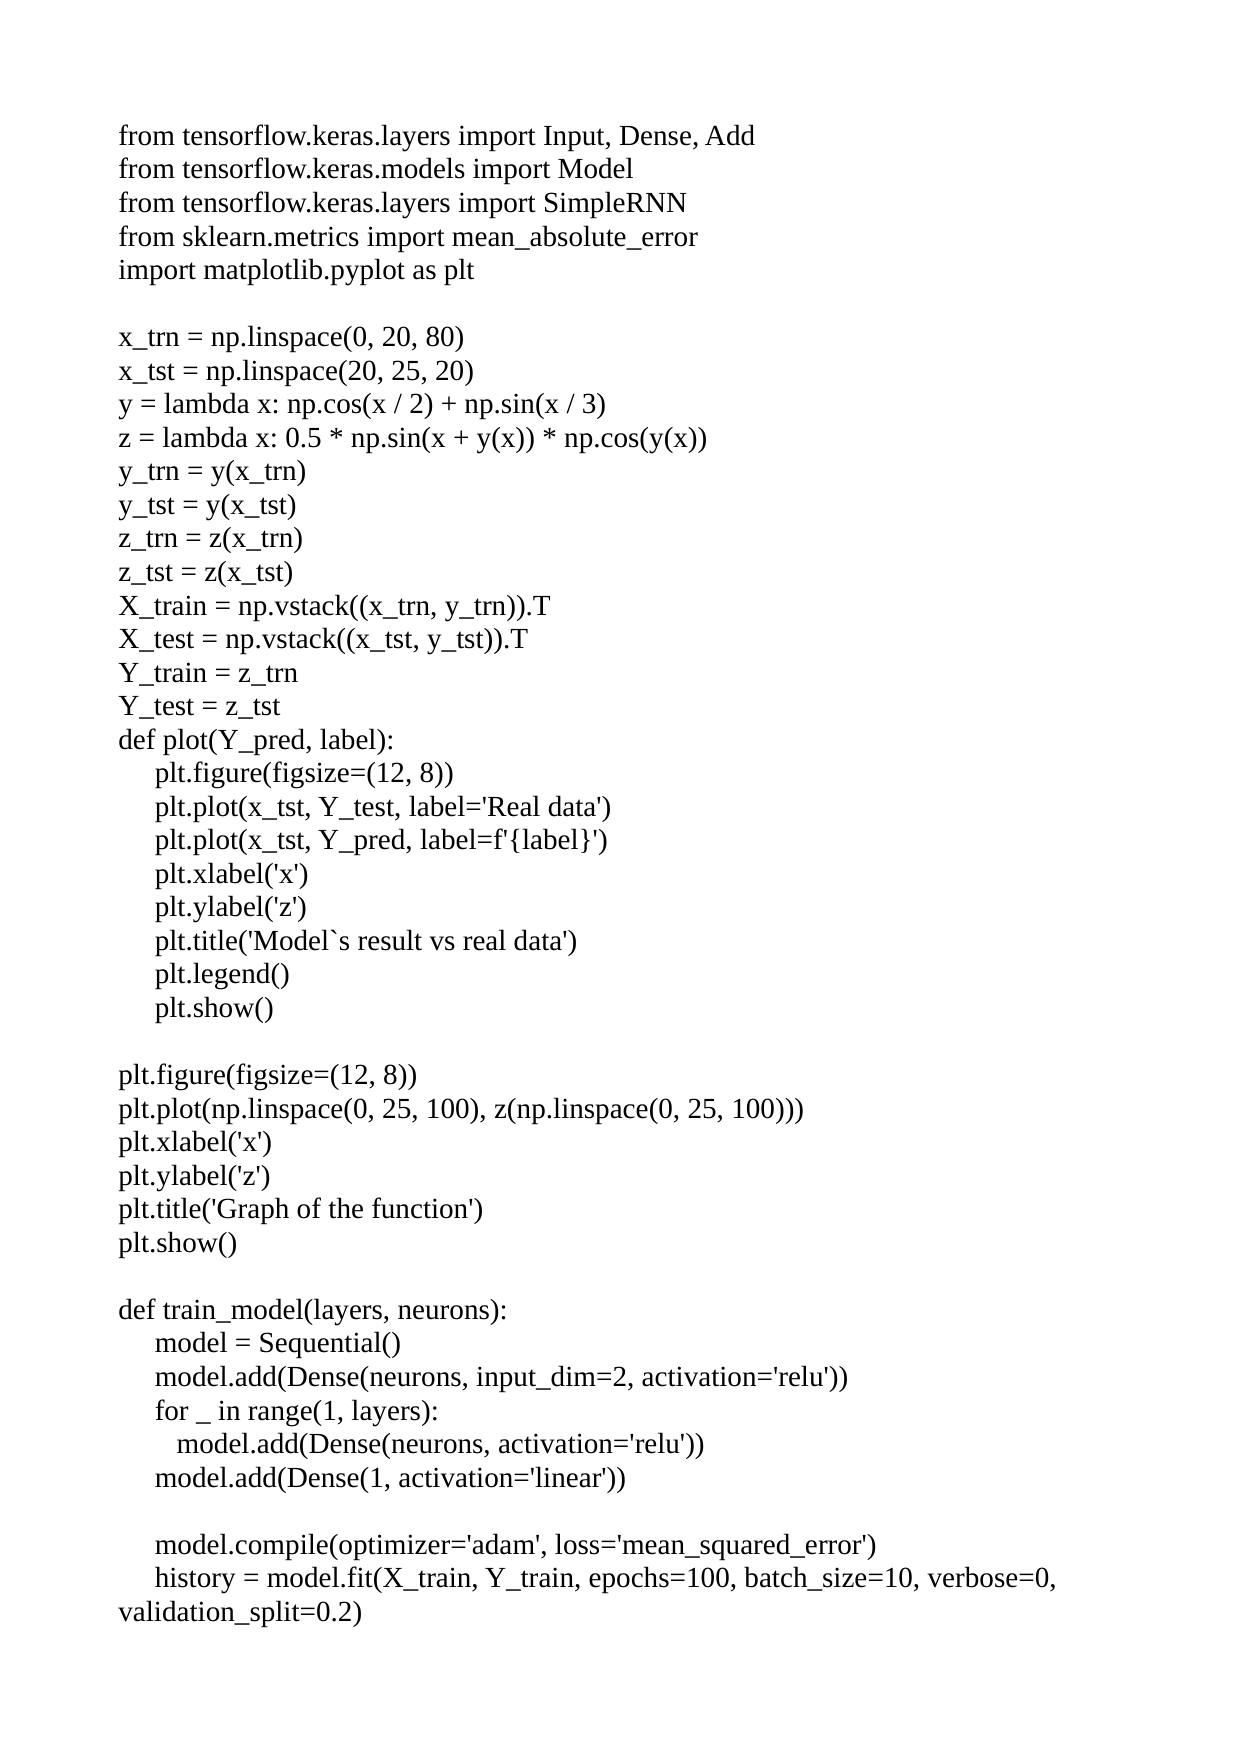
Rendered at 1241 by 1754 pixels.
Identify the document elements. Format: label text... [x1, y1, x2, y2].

text history = model.fit(X_train, Y_train, epochs=100, batch_size=10, verbose=0, validation_split=0.2) [118, 1560, 1122, 1627]
text X_train = np.vstack((x_trn, y_trn)).T [118, 588, 1122, 621]
text plt.xlabel('x') [118, 1124, 1122, 1158]
text z_trn = z(x_trn) [118, 521, 1122, 554]
text plt.title('Graph of the function') [118, 1191, 1122, 1225]
text plt.show() [118, 1225, 1122, 1258]
text z_tst = z(x_tst) [118, 554, 1122, 588]
text X_test = np.vstack((x_tst, y_tst)).T [118, 621, 1122, 655]
text plt.ylabel('z') [118, 889, 1122, 923]
text model.add(Dense(1, activation='linear')) [118, 1460, 1122, 1493]
text import matplotlib.pyplot as plt [118, 252, 1122, 286]
text from sklearn.metrics import mean_absolute_error [118, 219, 1122, 252]
text plt.plot(x_tst, Y_pred, label=f'{label}') [118, 822, 1122, 856]
text def train_model(layers, neurons): [118, 1292, 1122, 1326]
text model.compile(optimizer='adam', loss='mean_squared_error') [118, 1527, 1122, 1560]
text plt.legend() [118, 957, 1122, 990]
text Y_test = z_tst [118, 688, 1122, 722]
text plt.plot(x_tst, Y_test, label='Real data') [118, 789, 1122, 822]
text plt.title('Model`s result vs real data') [118, 923, 1122, 957]
text model.add(Dense(neurons, input_dim=2, activation='relu')) [118, 1359, 1122, 1393]
text for _ in range(1, layers): [118, 1393, 1122, 1426]
text model.add(Dense(neurons, activation='relu')) [118, 1426, 1122, 1460]
text model = Sequential() [118, 1326, 1122, 1359]
text from tensorflow.keras.layers import SimpleRNN [118, 185, 1122, 219]
text Y_train = z_trn [118, 655, 1122, 688]
text y = lambda x: np.cos(x / 2) + np.sin(x / 3) [118, 386, 1122, 420]
text from tensorflow.keras.layers import Input, Dense, Add [118, 118, 1122, 152]
text def plot(Y_pred, label): [118, 722, 1122, 755]
text x_tst = np.linspace(20, 25, 20) [118, 353, 1122, 386]
text z = lambda x: 0.5 * np.sin(x + y(x)) * np.cos(y(x)) [118, 420, 1122, 453]
text plt.show() [118, 990, 1122, 1024]
text plt.ylabel('z') [118, 1158, 1122, 1191]
text y_tst = y(x_tst) [118, 487, 1122, 521]
text y_trn = y(x_trn) [118, 453, 1122, 487]
text from tensorflow.keras.models import Model [118, 152, 1122, 185]
text plt.figure(figsize=(12, 8)) [118, 755, 1122, 789]
text plt.plot(np.linspace(0, 25, 100), z(np.linspace(0, 25, 100))) [118, 1091, 1122, 1124]
text plt.figure(figsize=(12, 8)) [118, 1057, 1122, 1091]
text plt.xlabel('x') [118, 856, 1122, 889]
text x_trn = np.linspace(0, 20, 80) [118, 319, 1122, 353]
